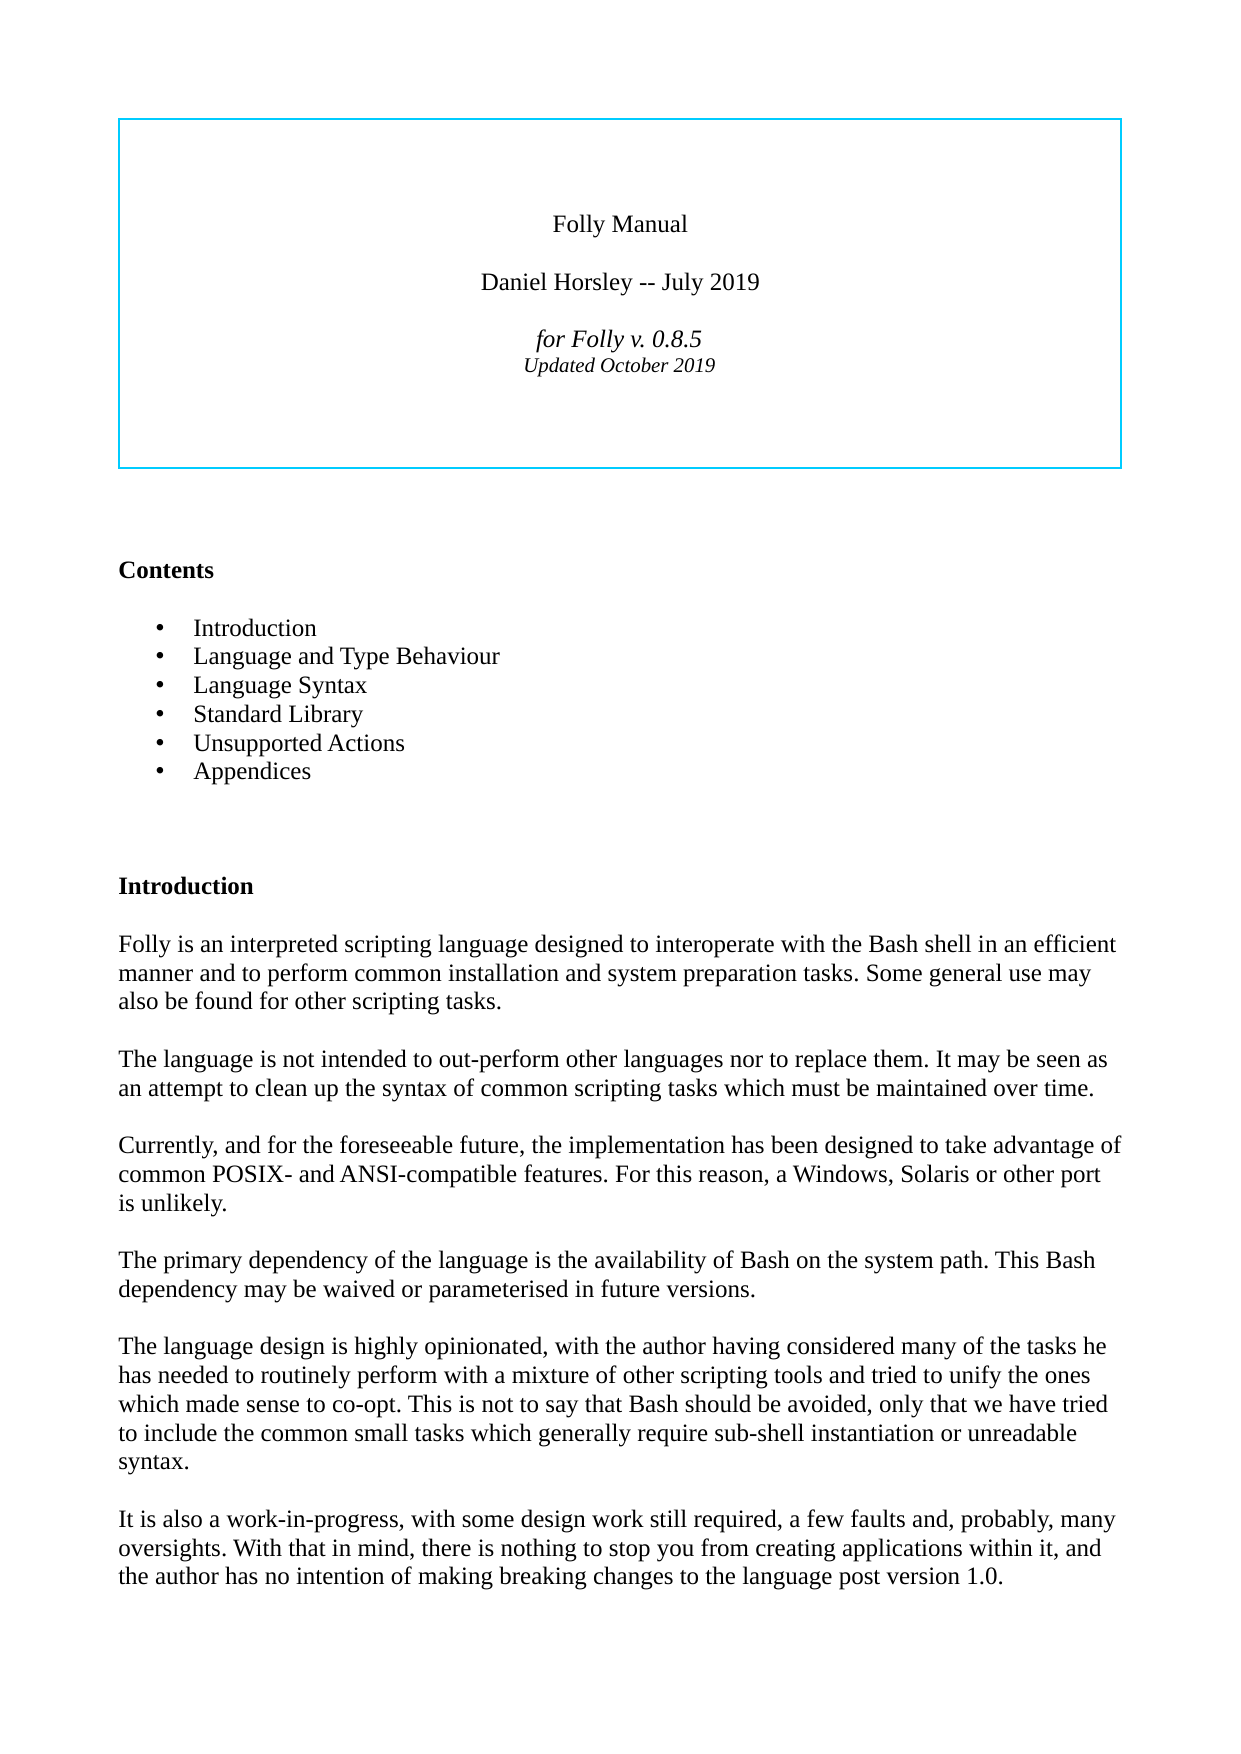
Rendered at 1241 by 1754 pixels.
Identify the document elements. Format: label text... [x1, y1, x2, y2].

text Daniel Horsley -- July 2019 [120, 262, 1120, 296]
list Unsupported Actions [156, 728, 1122, 756]
text Currently, and for the foreseeable future, the implementation has been designed to take advantage of common POSIX- and ANSI-compatible features. For this reason, a Windows, Solaris or other port is unlikely. [118, 1130, 1122, 1216]
list Language and Type Behaviour [156, 641, 1122, 670]
text Introduction [118, 871, 1122, 900]
text The primary dependency of the language is the availability of Bash on the system path. This Bash dependency may be waived or parameterised in future versions. [118, 1245, 1122, 1303]
list Standard Library [156, 699, 1122, 728]
text The language design is highly opinionated, with the author having considered many of the tasks he has needed to routinely perform with a mixture of other scripting tools and tried to unify the ones which made sense to co-opt. This is not to say that Bash should be avoided, only that we have tried to include the common small tasks which generally require sub-shell instantiation or unreadable syntax. [118, 1331, 1122, 1475]
text Updated October 2019 [120, 348, 1120, 377]
list Language Syntax [156, 670, 1122, 699]
text Contents [118, 555, 1122, 584]
list Appendices [156, 756, 1122, 785]
text The language is not intended to out-perform other languages nor to replace them. It may be seen as an attempt to clean up the syntax of common scripting tasks which must be maintained over time. [118, 1044, 1122, 1101]
text It is also a work-in-progress, with some design work still required, a few faults and, probably, many oversights. With that in mind, there is nothing to stop you from creating applications within it, and the author has no intention of making breaking changes to the language post version 1.0. [118, 1504, 1122, 1590]
text Folly Manual [120, 204, 1120, 238]
text for Folly v. 0.8.5 [120, 319, 1120, 348]
text Folly is an interpreted scripting language designed to interoperate with the Bash shell in an efficient manner and to perform common installation and system preparation tasks. Some general use may also be found for other scripting tasks. [118, 929, 1122, 1015]
list Introduction [156, 613, 1122, 641]
